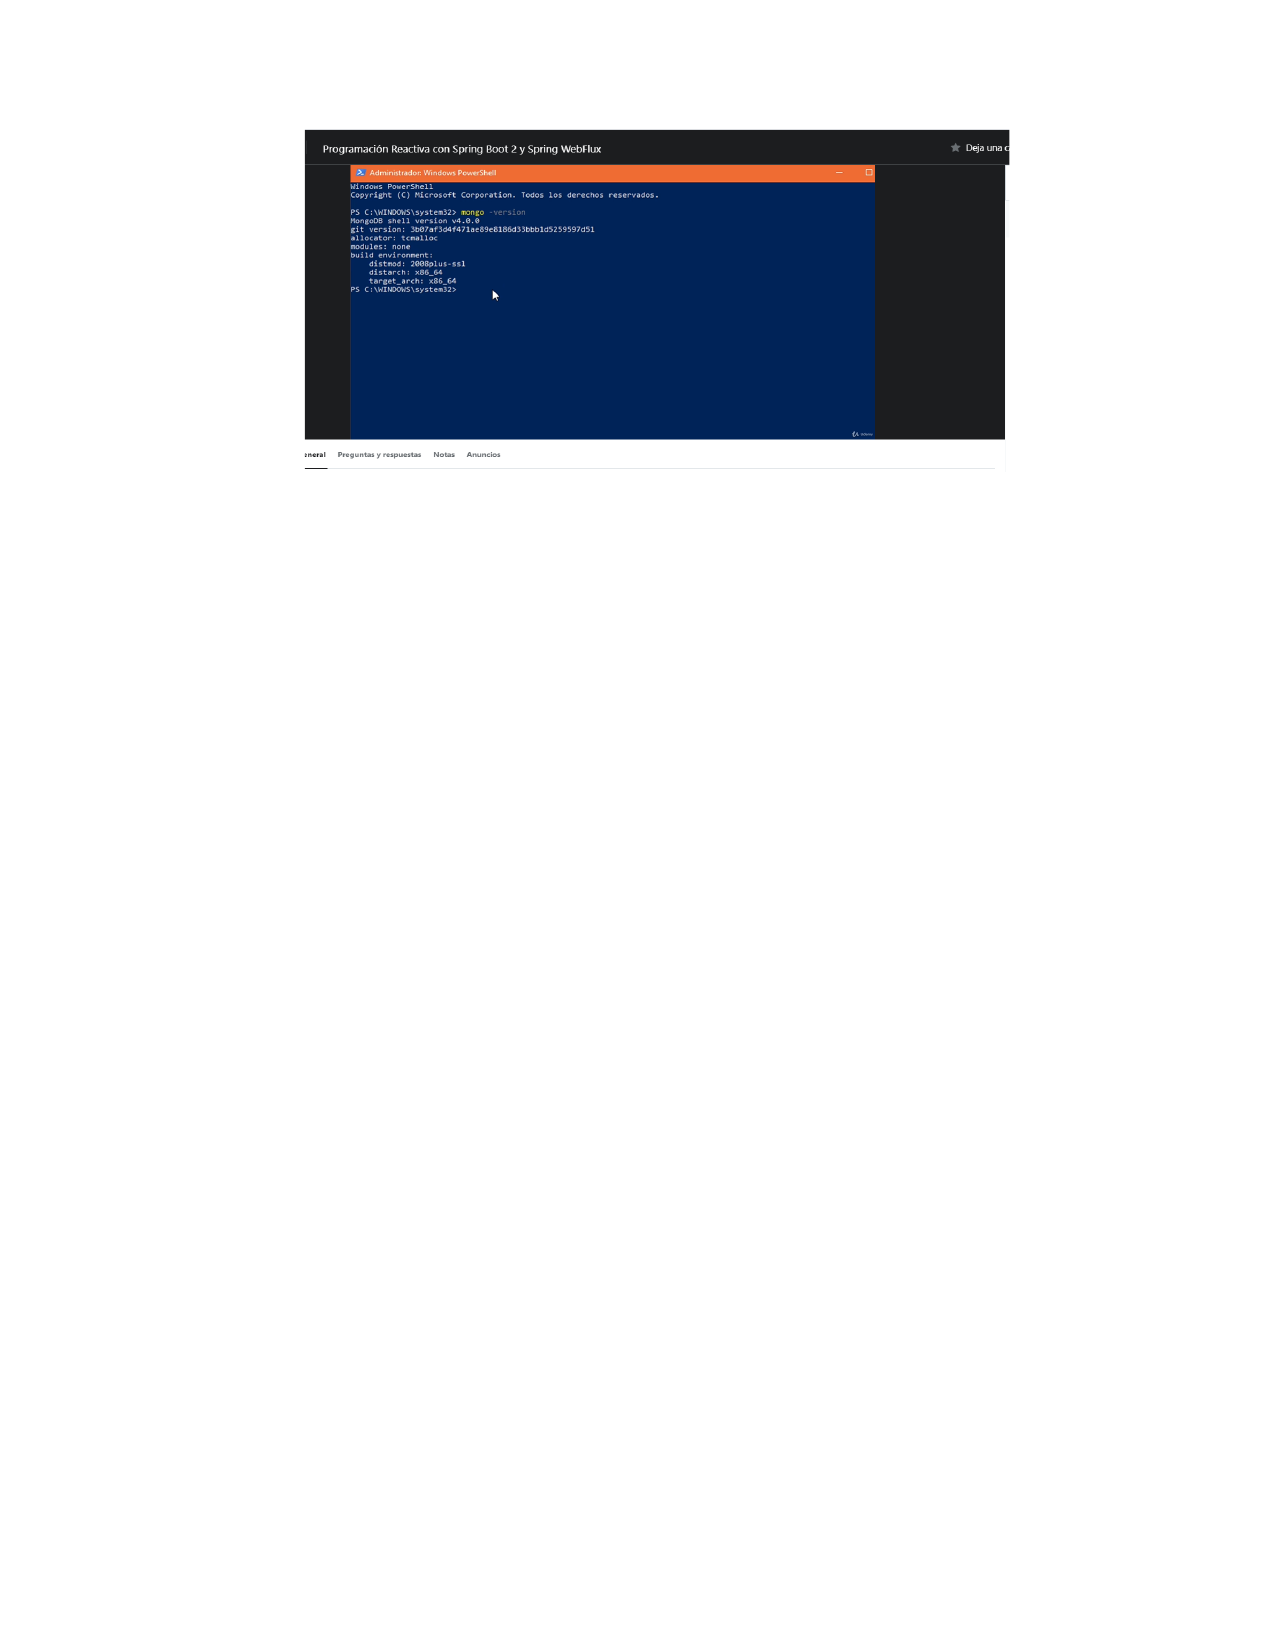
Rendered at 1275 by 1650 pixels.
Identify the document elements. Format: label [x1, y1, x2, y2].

picture [304, 126, 1010, 472]
